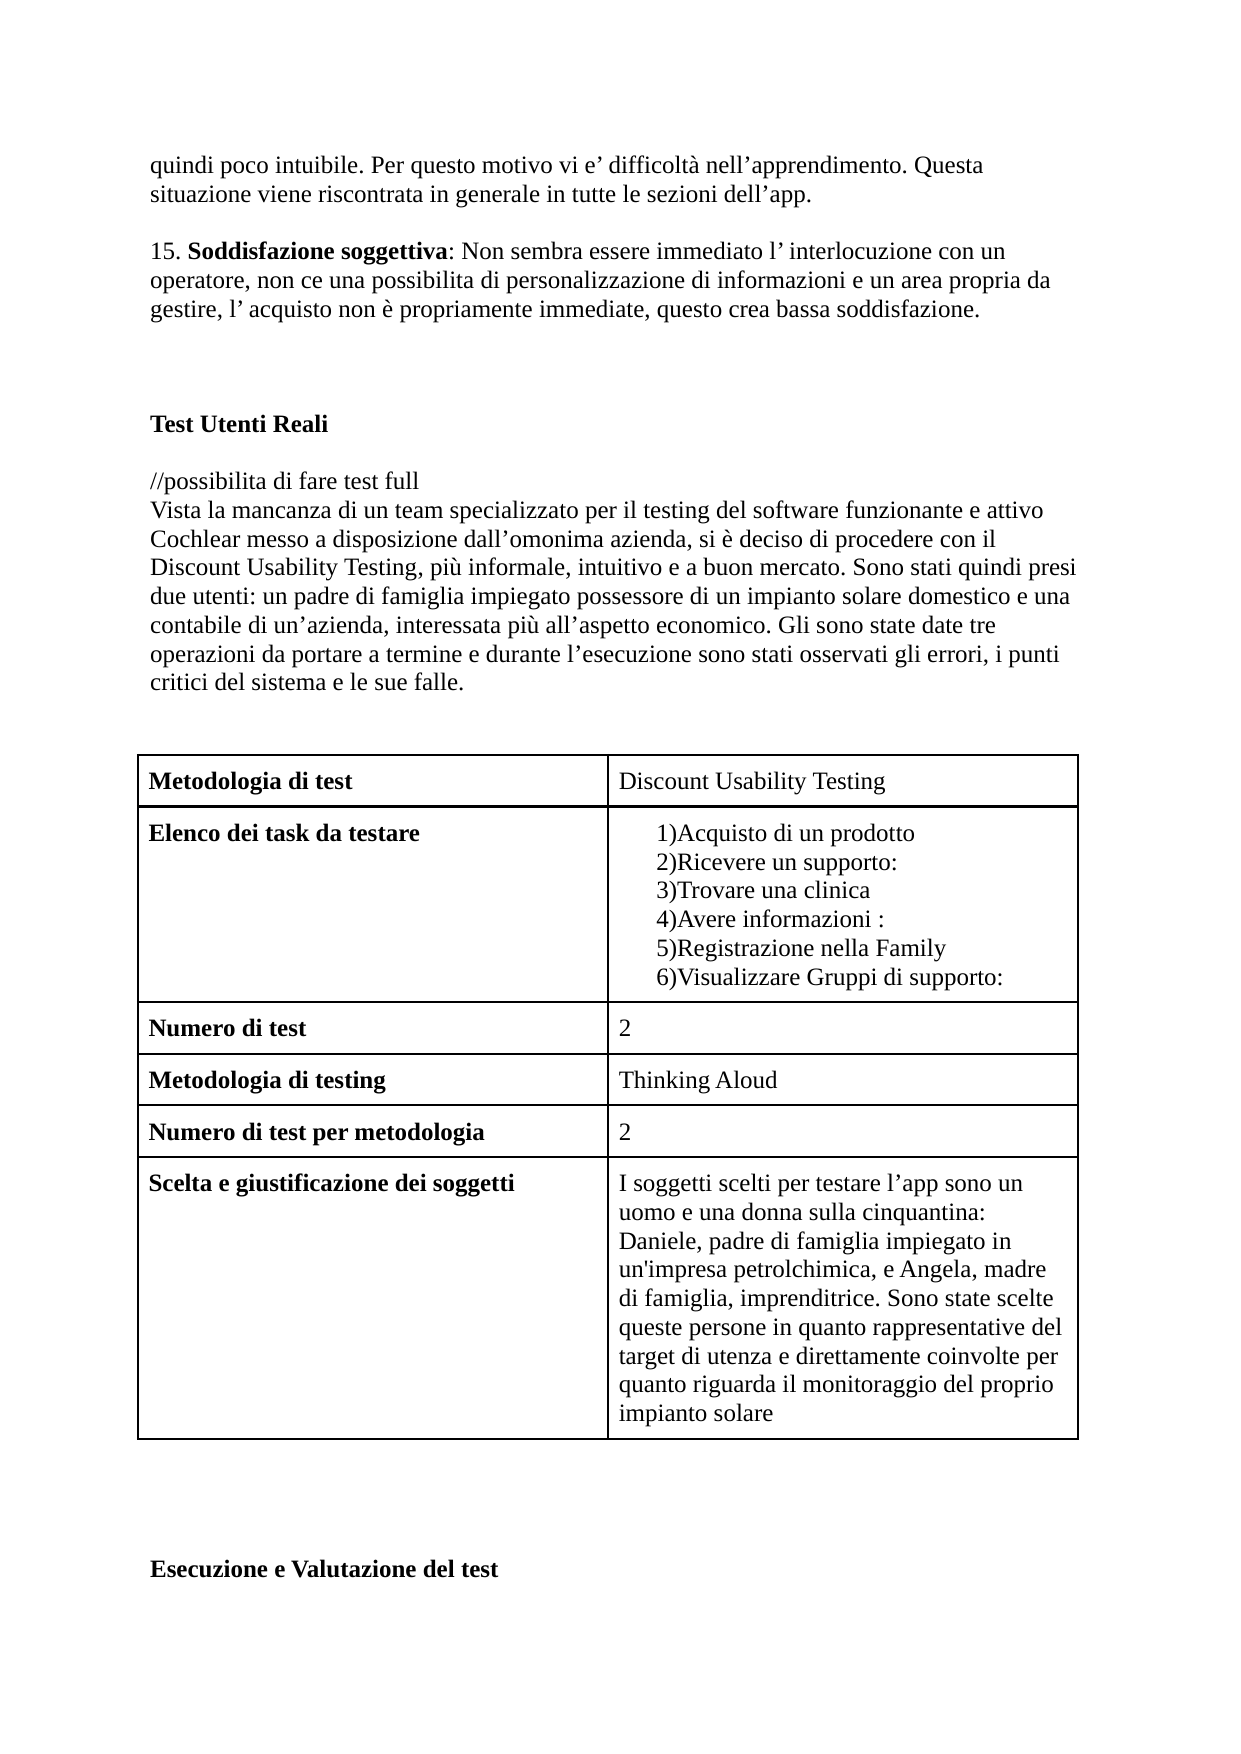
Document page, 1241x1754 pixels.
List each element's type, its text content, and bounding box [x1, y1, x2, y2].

table_cell Elenco dei task da testare [139, 808, 607, 1001]
table_cell Numero di test per metodologia [139, 1106, 607, 1156]
table_cell I soggetti scelti per testare l’app sono un uomo e una donna sulla cinquantina: Daniele,​ padre di famiglia impiegato in un'impresa petrolchimica, e Angela, ​madre di famiglia, imprenditrice. Sono state scelte queste persone in quanto rappresentative del target di utenza e direttamente coinvolte per quanto riguarda il monitoraggio del proprio impianto solare [609, 1158, 1077, 1437]
text quindi poco intuibile. Per questo motivo vi e’ difficoltà nell’apprendimento. Questa situazione viene riscontrata in generale in tutte le sezioni dell’app. [150, 150, 1090, 207]
table_cell Metodologia di testing [139, 1055, 607, 1104]
table_header Discount Usability Testing [609, 756, 1077, 805]
table_header Metodologia di test [139, 756, 607, 805]
table_cell Acquisto di un prodotto Ricevere un supporto: Trovare una clinica Avere informazioni : Registrazione nella Family Visualizzare Gruppi di supporto: [609, 808, 1077, 1001]
text Test Utenti Reali [150, 409, 1090, 437]
text //possibilita di fare test full [150, 466, 1090, 495]
table_cell 2 [609, 1106, 1077, 1156]
table_cell Numero di test [139, 1003, 607, 1052]
text Vista la mancanza di un team specializzato per il testing del software funzionante e attivo Cochlear messo a disposizione dall’omonima azienda, si è deciso di procedere con il Discount Usability Testing​, più informale, intuitivo e a buon mercato. Sono stati quindi presi due utenti: un padre di famiglia impiegato possessore di un impianto solare domestico e una contabile di un’azienda, interessata più all’aspetto economico. Gli sono state date tre operazioni da portare a termine e durante l’esecuzione sono stati osservati gli errori, i punti critici del sistema e le sue falle. [150, 495, 1090, 696]
text Esecuzione e Valutazione del test [150, 1554, 1090, 1583]
table_cell 2 [609, 1003, 1077, 1052]
text 15. Soddisfazione soggettiva:​ Non sembra essere immediato l’ interlocuzione con un operatore, non ce una possibilita di personalizzazione di informazioni e un area propria da gestire, l’ acquisto non è propriamente immediate, questo crea bassa soddisfazione. [150, 236, 1090, 322]
table_cell Scelta e giustificazione dei soggetti [139, 1158, 607, 1437]
table_cell Thinking Aloud [609, 1055, 1077, 1104]
